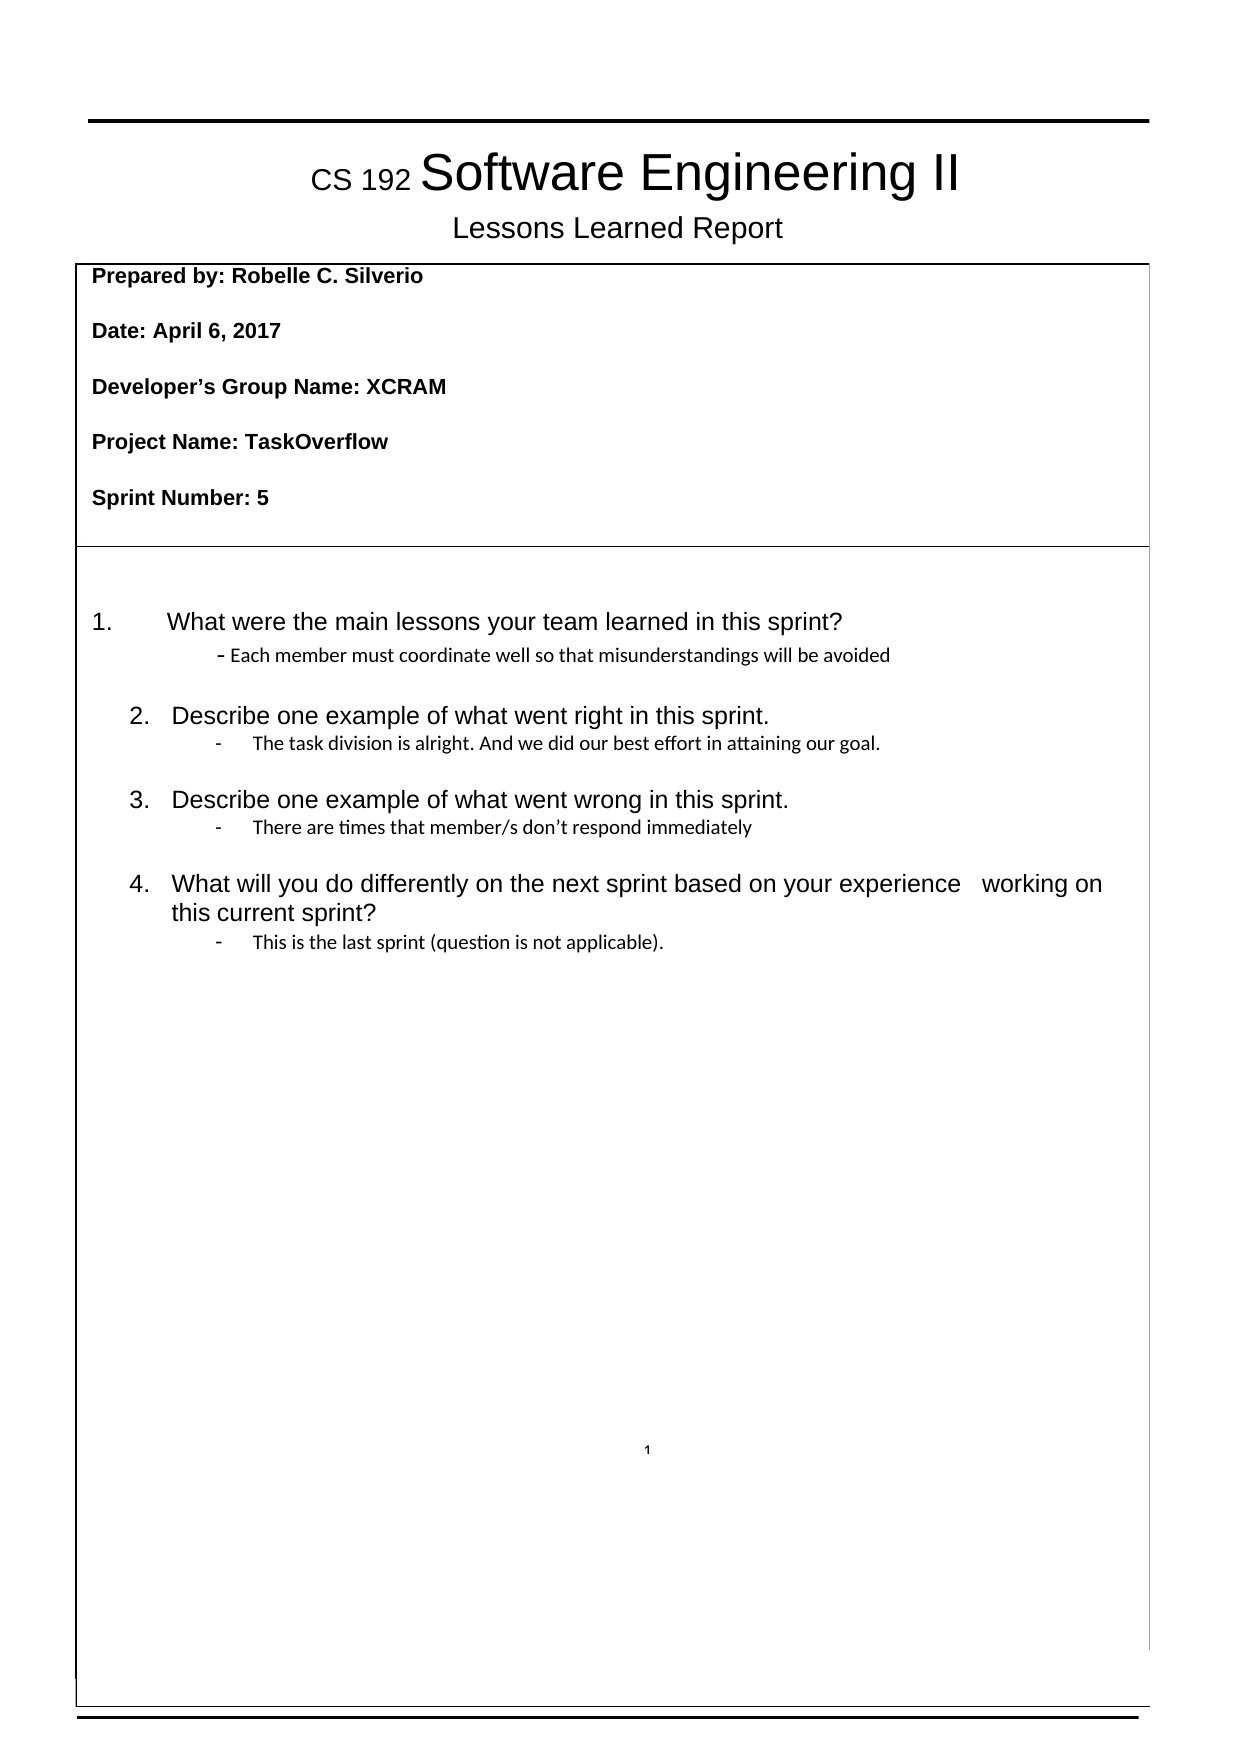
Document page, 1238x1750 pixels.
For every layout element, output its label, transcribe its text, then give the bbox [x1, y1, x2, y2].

text CS 192 Software Engineering II [310, 142, 1125, 202]
text Lessons Learned Report [452, 210, 1125, 244]
